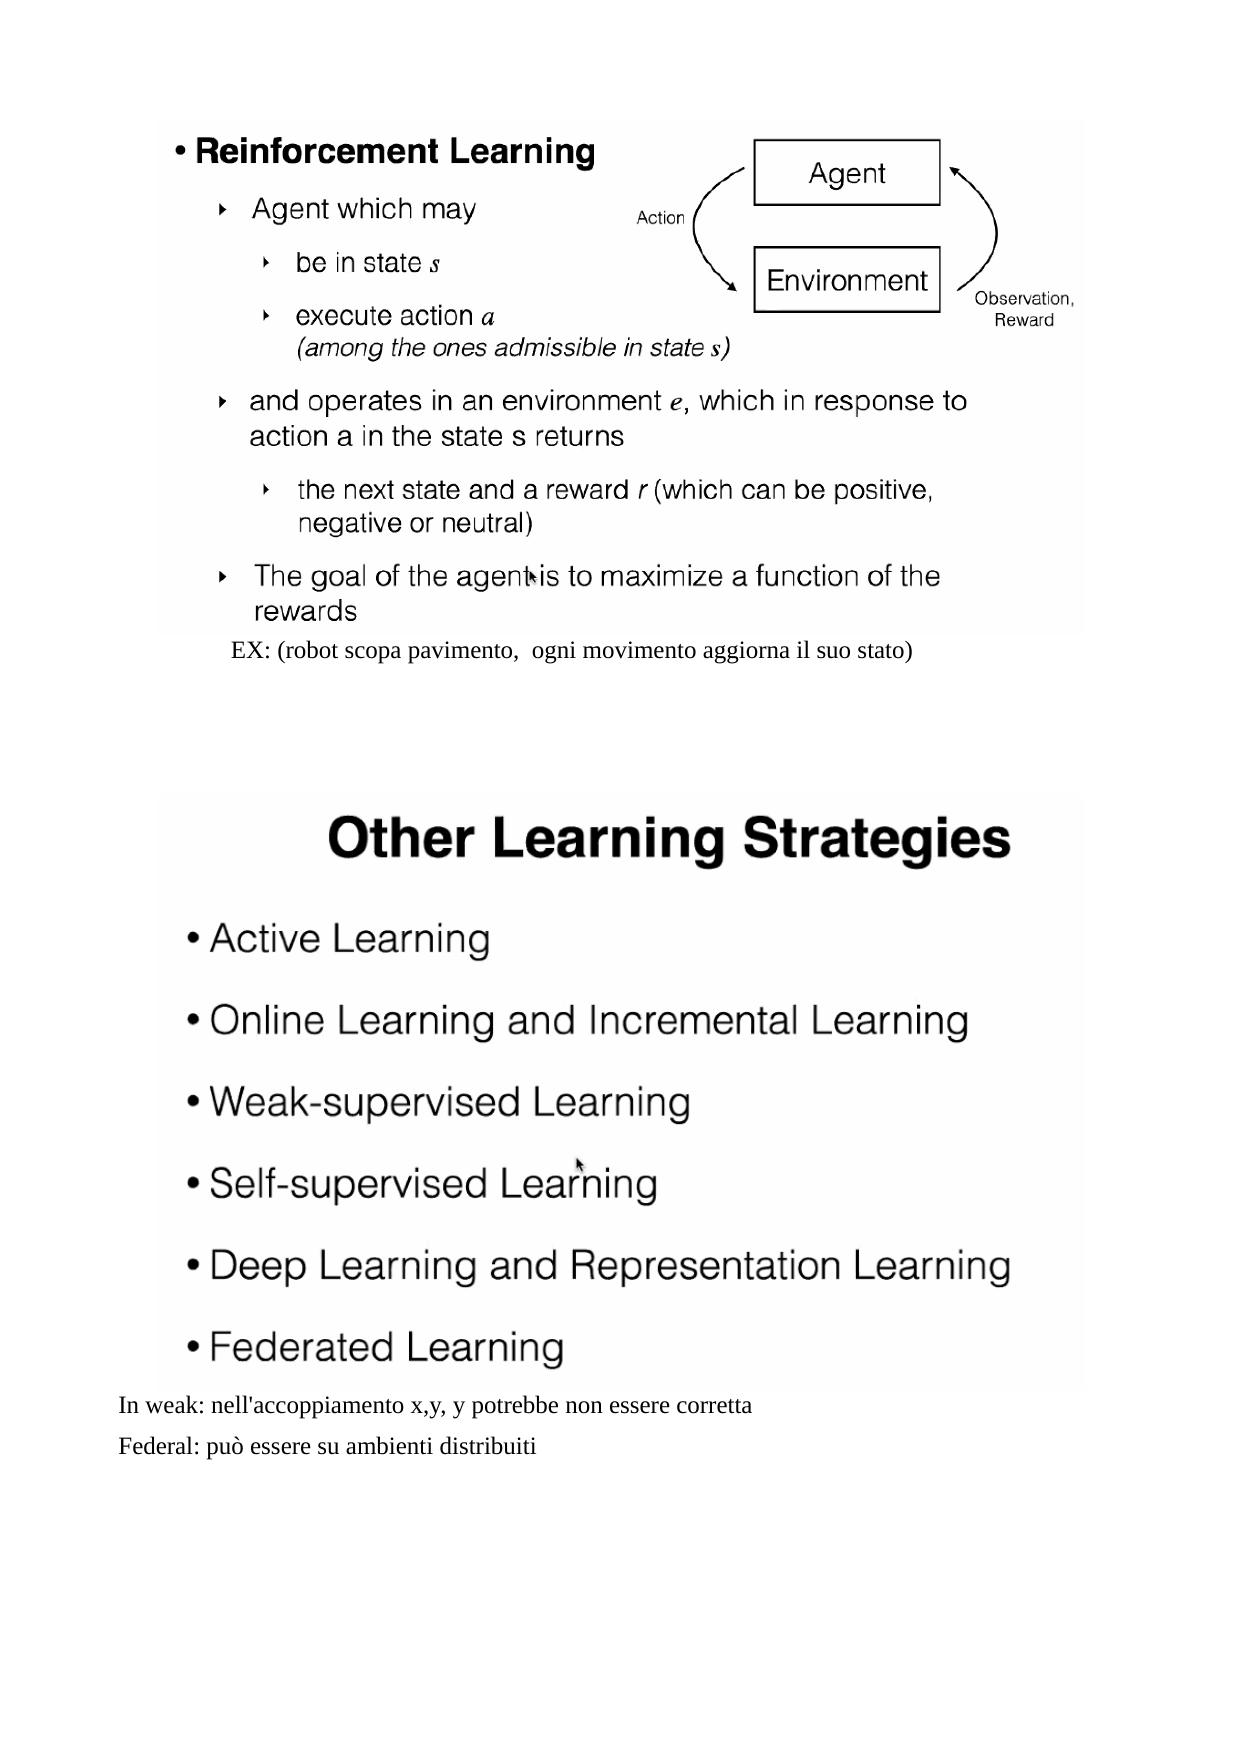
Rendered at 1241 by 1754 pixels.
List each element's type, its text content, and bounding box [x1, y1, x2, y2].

text In weak: nell'accoppiamento x,y, y potrebbe non essere corretta [118, 800, 1122, 1419]
picture [155, 794, 1085, 1391]
list EX: (robot scopa pavimento, ogni movimento aggiorna il suo stato) [193, 118, 1122, 663]
picture [155, 118, 1085, 635]
text Federal: può essere su ambienti distribuiti [118, 1431, 1122, 1460]
